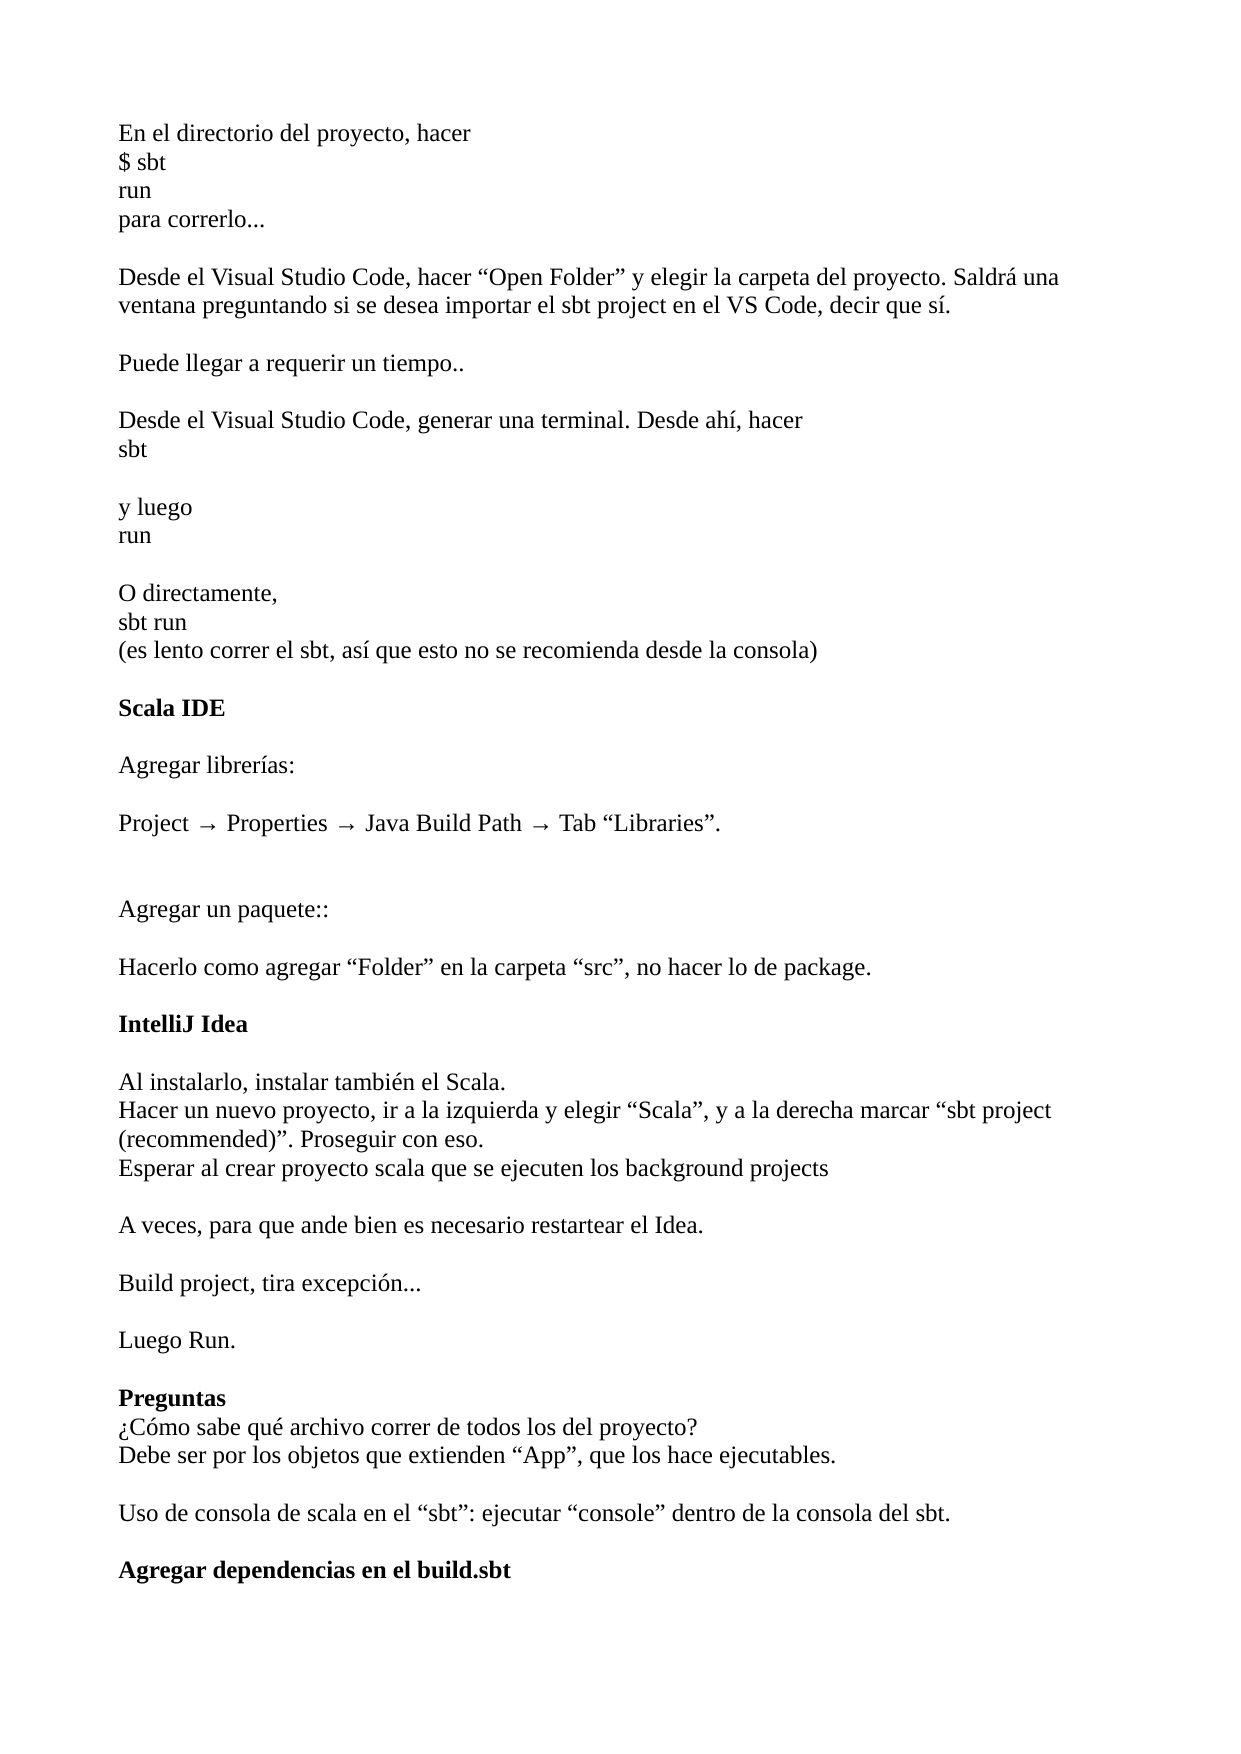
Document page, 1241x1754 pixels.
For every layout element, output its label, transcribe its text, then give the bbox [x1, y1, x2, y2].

text run [118, 176, 1122, 204]
text Agregar dependencias en el build.sbt [118, 1556, 1122, 1584]
text Uso de consola de scala en el “sbt”: ejecutar “console” dentro de la consola del sbt. [118, 1498, 1122, 1527]
text Desde el Visual Studio Code, generar una terminal. Desde ahí, hacer [118, 406, 1122, 434]
text Debe ser por los objetos que extienden “App”, que los hace ejecutables. [118, 1441, 1122, 1469]
text Esperar al crear proyecto scala que se ejecuten los background projects [118, 1153, 1122, 1182]
text Scala IDE [118, 693, 1122, 722]
text sbt run [118, 607, 1122, 636]
text IntelliJ Idea [118, 1009, 1122, 1038]
text Desde el Visual Studio Code, hacer “Open Folder” y elegir la carpeta del proyecto. Saldrá una ventana preguntando si se desea importar el sbt project en el VS Code, decir que sí. [118, 262, 1122, 319]
text Preguntas [118, 1383, 1122, 1412]
text sbt [118, 434, 1122, 463]
text Al instalarlo, instalar también el Scala. [118, 1067, 1122, 1096]
text Luego Run. [118, 1326, 1122, 1354]
text A veces, para que ande bien es necesario restartear el Idea. [118, 1211, 1122, 1239]
text $ sbt [118, 147, 1122, 176]
text (es lento correr el sbt, así que esto no se recomienda desde la consola) [118, 636, 1122, 664]
text Build project, tira excepción... [118, 1268, 1122, 1297]
text run [118, 521, 1122, 549]
text Agregar un paquete:: [118, 894, 1122, 923]
text O directamente, [118, 578, 1122, 607]
text En el directorio del proyecto, hacer [118, 118, 1122, 147]
text Puede llegar a requerir un tiempo.. [118, 348, 1122, 377]
text ¿Cómo sabe qué archivo correr de todos los del proyecto? [118, 1412, 1122, 1441]
text y luego [118, 492, 1122, 521]
text Hacer un nuevo proyecto, ir a la izquierda y elegir “Scala”, y a la derecha marcar “sbt project (recommended)”. Proseguir con eso. [118, 1096, 1122, 1153]
text para correrlo... [118, 204, 1122, 233]
text Project → Properties → Java Build Path → Tab “Libraries”. [118, 808, 1122, 837]
text Hacerlo como agregar “Folder” en la carpeta “src”, no hacer lo de package. [118, 952, 1122, 981]
text Agregar librerías: [118, 751, 1122, 779]
